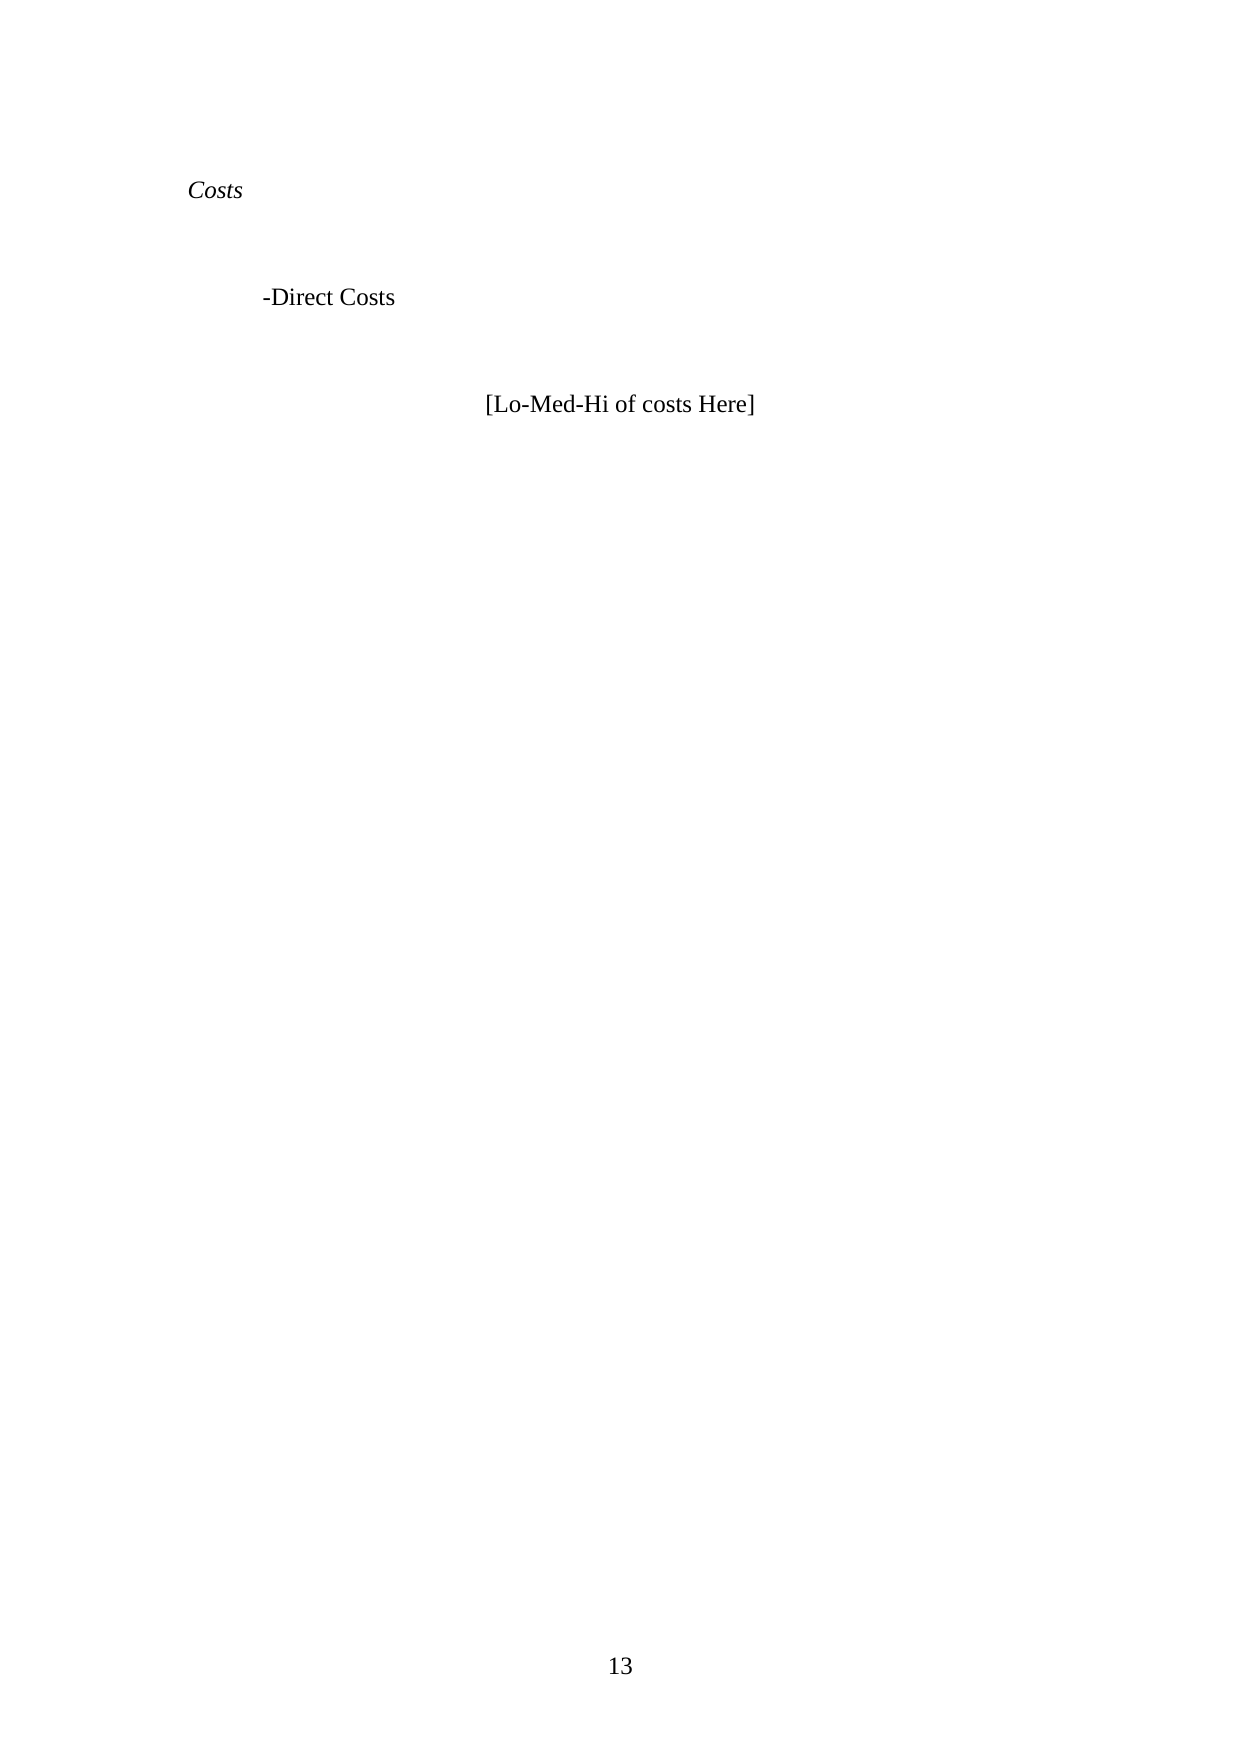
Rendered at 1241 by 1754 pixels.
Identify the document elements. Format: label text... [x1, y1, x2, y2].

subtitle [Lo-Med-Hi of costs Here] [187, 389, 1053, 418]
subtitle -Direct Costs [187, 282, 1053, 311]
subtitle Costs [187, 175, 1053, 203]
